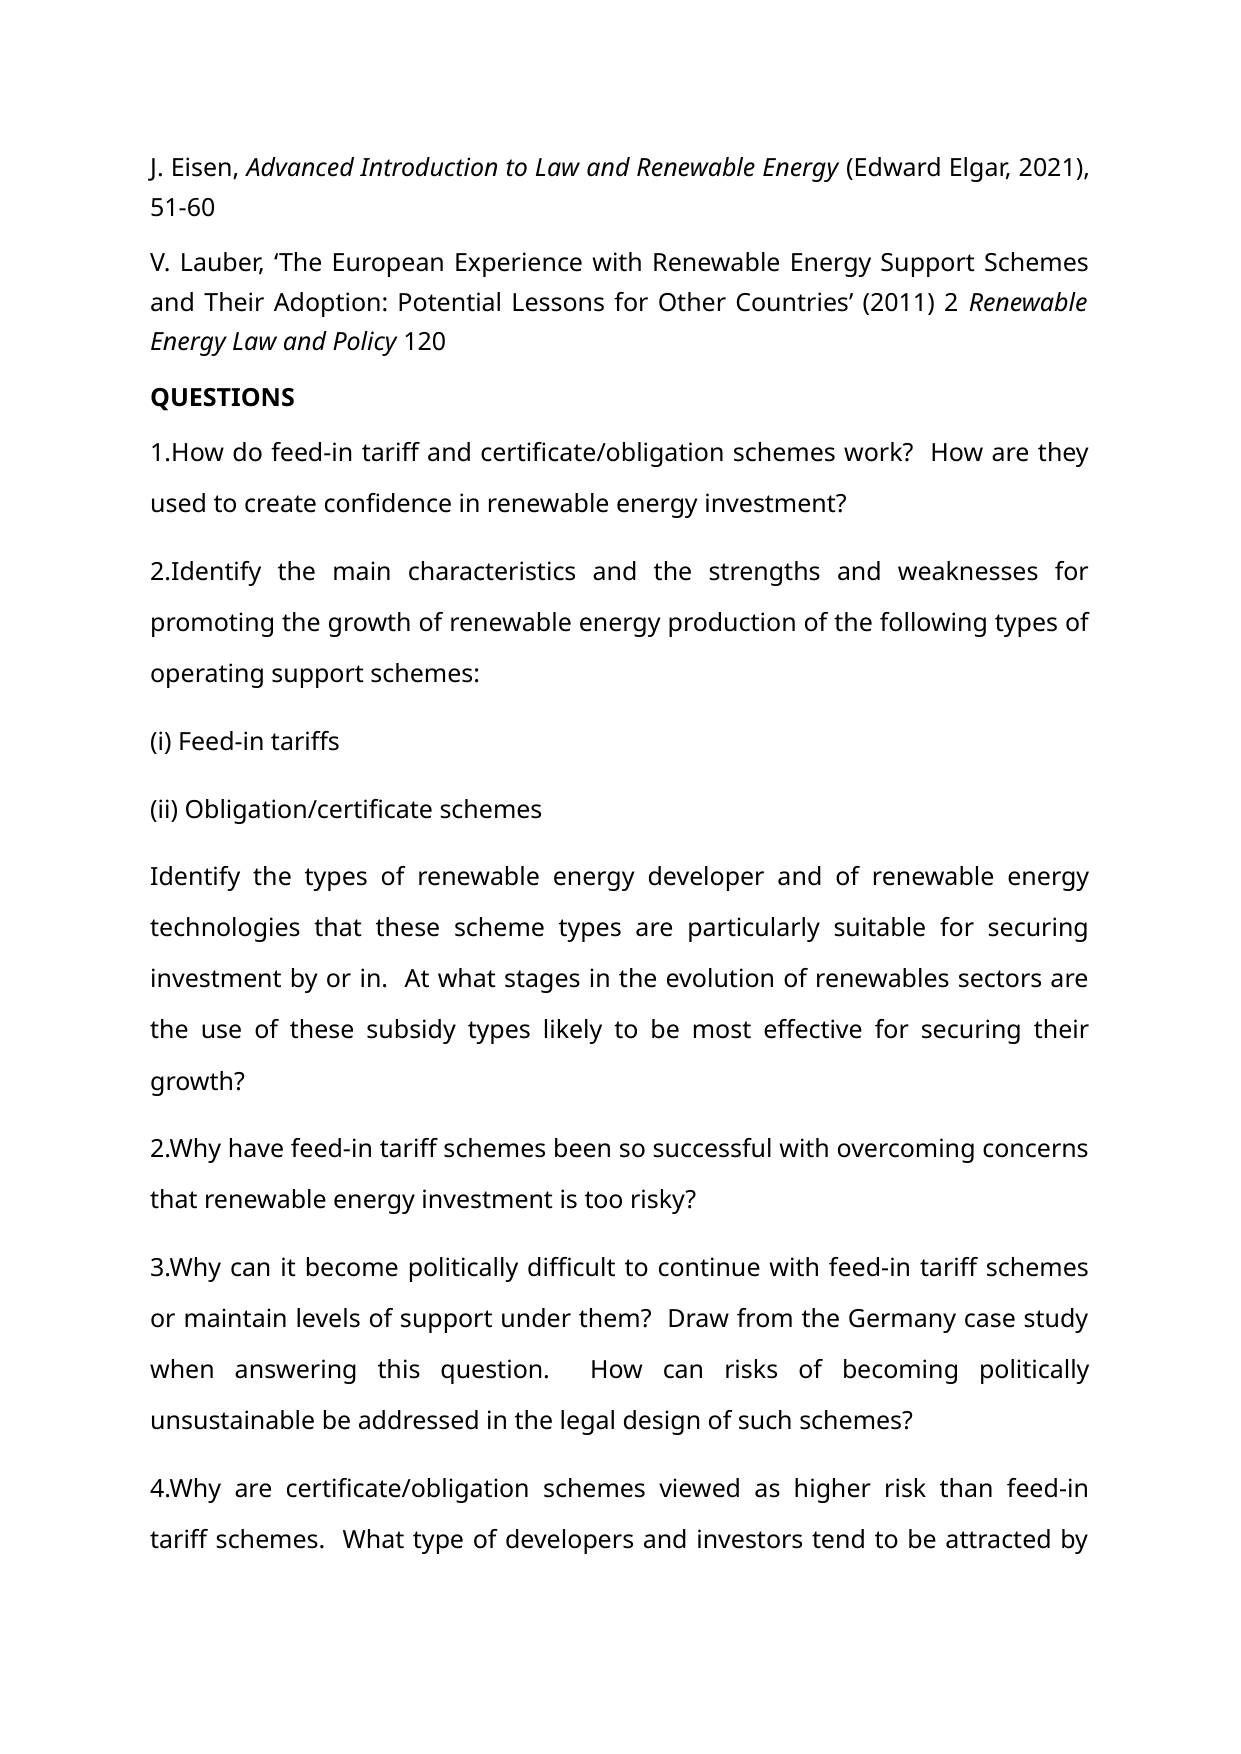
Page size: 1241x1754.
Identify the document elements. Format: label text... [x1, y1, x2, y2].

text 3.Why can it become politically difficult to continue with feed-in tariff schemes or maintain levels of support under them? Draw from the Germany case study when answering this question. How can risks of becoming politically unsustainable be addressed in the legal design of such schemes? [150, 1249, 1090, 1437]
text 2.Identify the main characteristics and the strengths and weaknesses for promoting the growth of renewable energy production of the following types of operating support schemes: [150, 554, 1090, 690]
text QUESTIONS [150, 379, 1090, 413]
text J. Eisen, Advanced Introduction to Law and Renewable Energy (Edward Elgar, 2021), 51-60 [150, 150, 1090, 223]
text (i) Feed-in tariffs [150, 723, 1090, 758]
text 2.Why have feed-in tariff schemes been so successful with overcoming concerns that renewable energy investment is too risky? [150, 1131, 1090, 1216]
text (ii) Obligation/certificate schemes [150, 791, 1090, 825]
text Identify the types of renewable energy developer and of renewable energy technologies that these scheme types are particularly suitable for securing investment by or in. At what stages in the evolution of renewables sectors are the use of these subsidy types likely to be most effective for securing their growth? [150, 859, 1090, 1097]
text 4.Why are certificate/obligation schemes viewed as higher risk than feed-in tariff schemes. What type of developers and investors tend to be attracted by [150, 1470, 1090, 1556]
text 1.How do feed-in tariff and certificate/obligation schemes work? How are they used to create confidence in renewable energy investment? [150, 435, 1090, 520]
text V. Lauber, ‘The European Experience with Renewable Energy Support Schemes and Their Adoption: Potential Lessons for Other Countries’ (2011) 2 Renewable Energy Law and Policy 120 [150, 245, 1090, 357]
